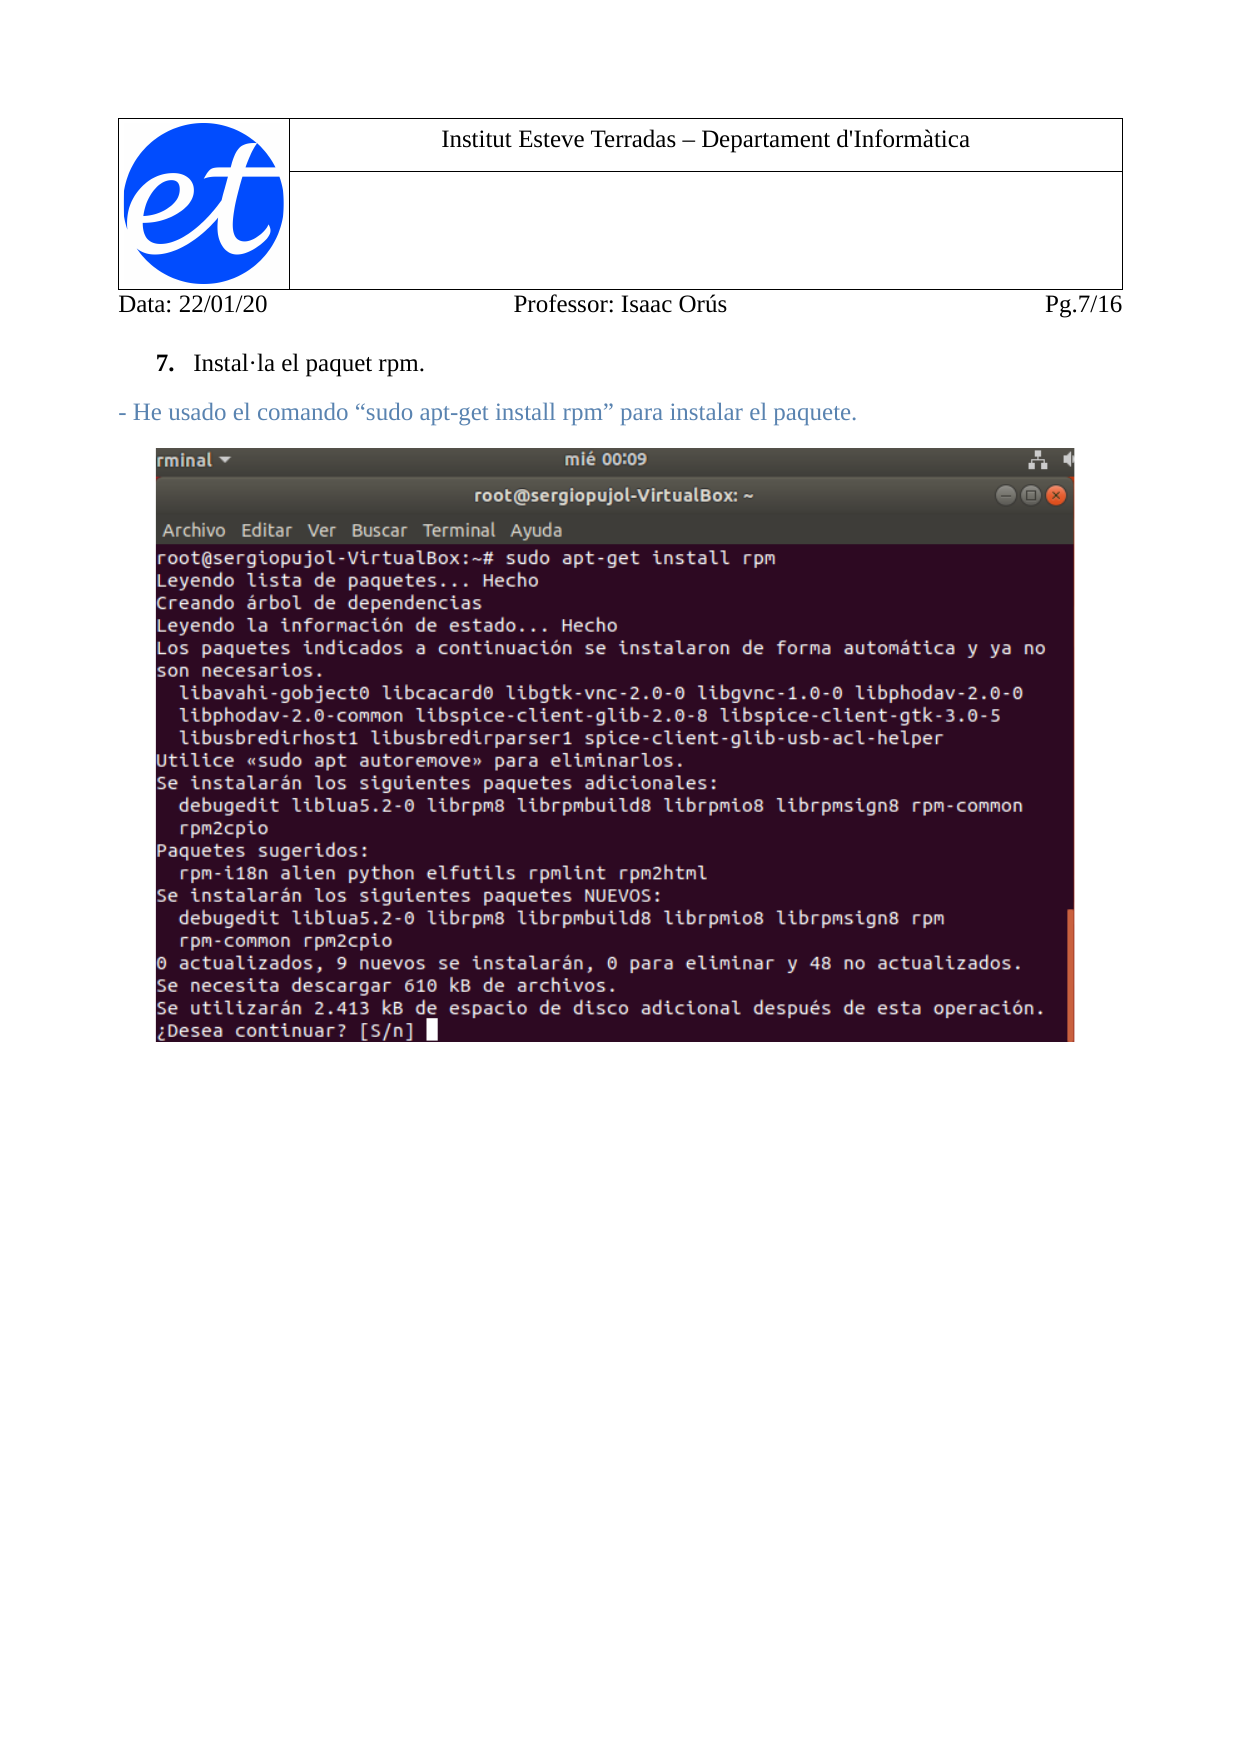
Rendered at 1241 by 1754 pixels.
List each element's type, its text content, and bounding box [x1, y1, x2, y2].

list Instal·la el paquet rpm. [156, 348, 1122, 376]
text - He usado el comando “sudo apt-get install rpm” para instalar el paquete. [118, 397, 1122, 426]
picture [155, 448, 1075, 1042]
picture [123, 123, 284, 284]
